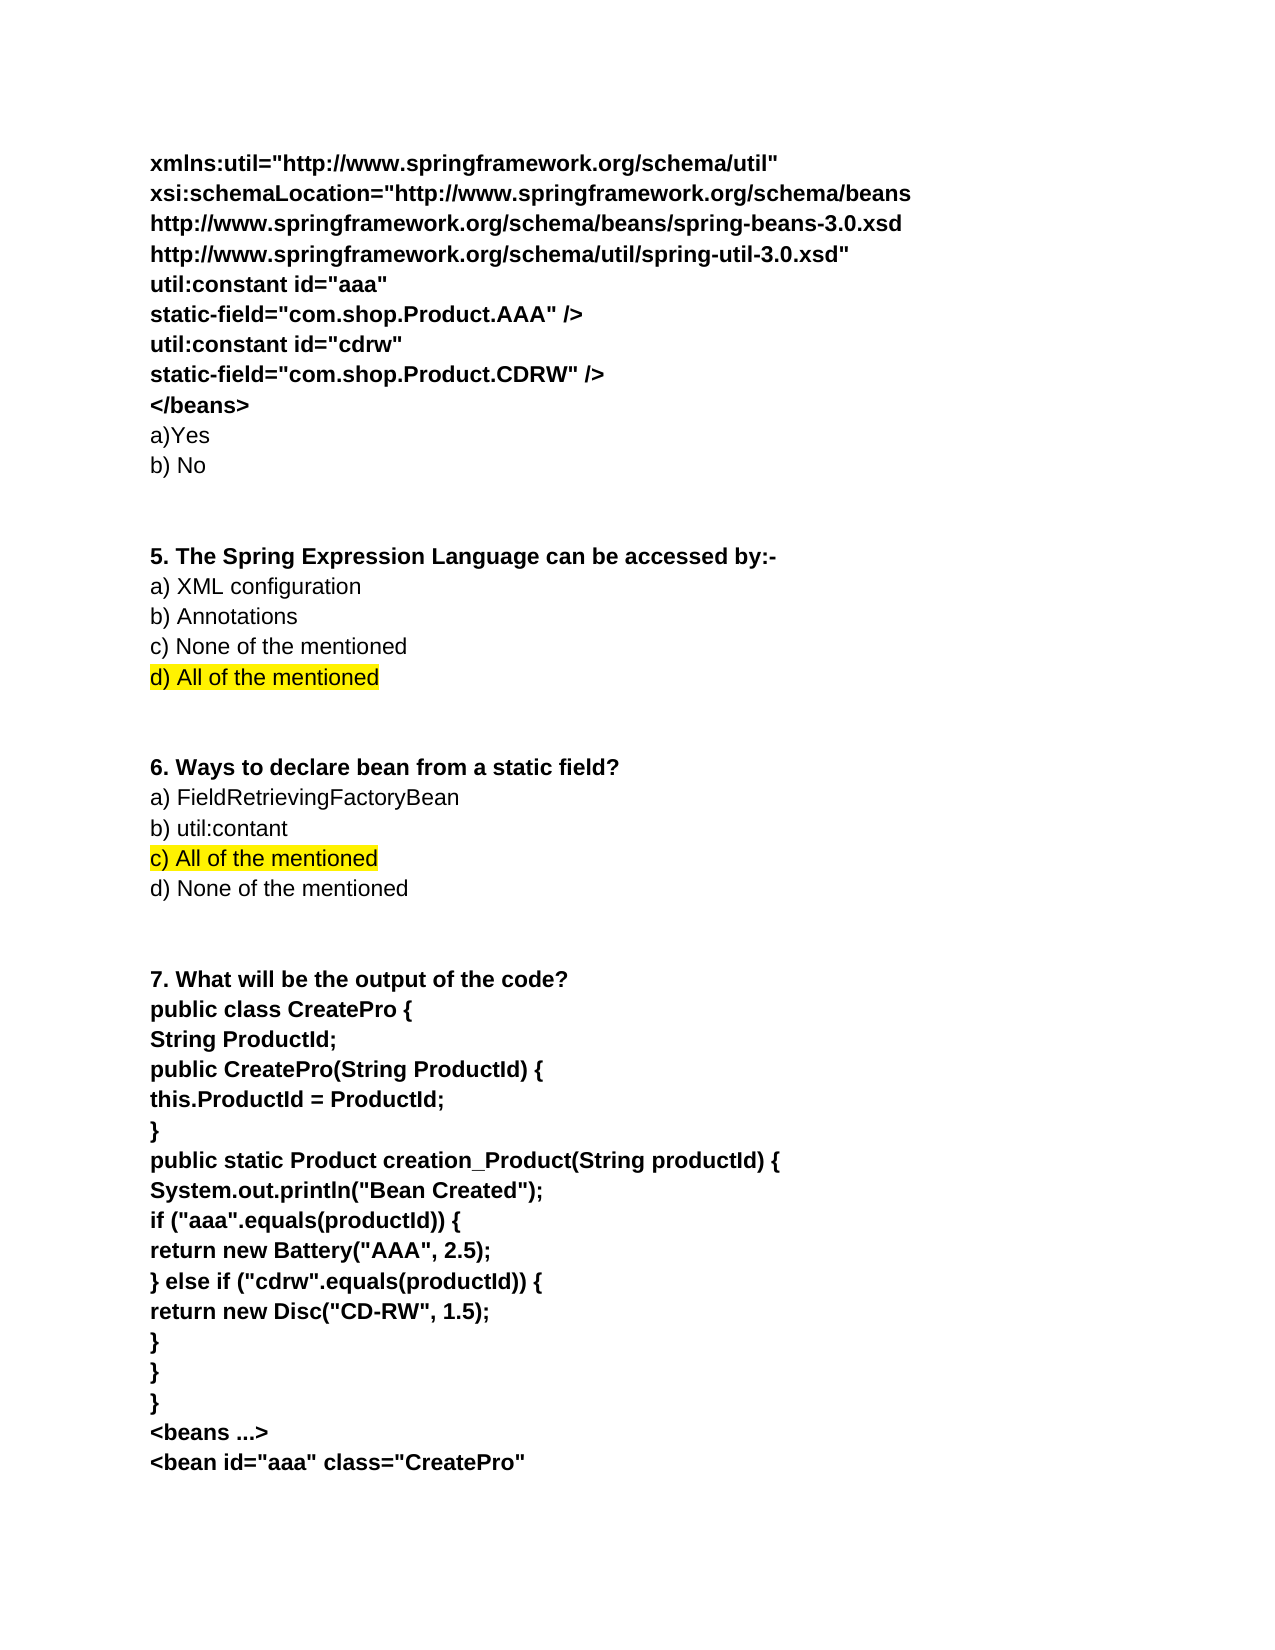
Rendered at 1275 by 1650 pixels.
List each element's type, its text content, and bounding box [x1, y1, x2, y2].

text public CreatePro(String ProductId) { [150, 1056, 1125, 1083]
text http://www.springframework.org/schema/beans/spring-beans-3.0.xsd [150, 210, 1125, 237]
text static-field="com.shop.Product.CDRW" /> [150, 361, 1125, 388]
text http://www.springframework.org/schema/util/spring-util-3.0.xsd" [150, 241, 1125, 267]
text <bean id="aaa" class="CreatePro" [150, 1449, 1125, 1475]
text b) Annotations [150, 603, 1125, 629]
text d) All of the mentioned [150, 663, 1125, 690]
text a) FieldRetrievingFactoryBean [150, 784, 1125, 811]
text b) util:contant [150, 814, 1125, 841]
text return new Disc("CD-RW", 1.5); [150, 1298, 1125, 1324]
text public static Product creation_Product(String productId) { [150, 1147, 1125, 1173]
text static-field="com.shop.Product.AAA" /> [150, 301, 1125, 327]
text } [150, 1117, 1125, 1143]
text c) None of the mentioned [150, 633, 1125, 660]
text util:constant id="aaa" [150, 271, 1125, 297]
text System.out.println("Bean Created"); [150, 1177, 1125, 1203]
text xmlns:util="http://www.springframework.org/schema/util" [150, 150, 1125, 176]
text this.ProductId = ProductId; [150, 1086, 1125, 1113]
text } [150, 1388, 1125, 1415]
text } else if ("cdrw".equals(productId)) { [150, 1268, 1125, 1294]
text 7. What will be the output of the code? [150, 966, 1125, 992]
text String ProductId; [150, 1026, 1125, 1052]
text a) XML configuration [150, 573, 1125, 599]
text } [150, 1328, 1125, 1354]
text <beans ...> [150, 1419, 1125, 1445]
text util:constant id="cdrw" [150, 331, 1125, 358]
text public class CreatePro { [150, 996, 1125, 1022]
text } [150, 1358, 1125, 1385]
text b) No [150, 452, 1125, 478]
text 5. The Spring Expression Language can be accessed by:- [150, 543, 1125, 569]
text return new Battery("AAA", 2.5); [150, 1237, 1125, 1264]
text xsi:schemaLocation="http://www.springframework.org/schema/beans [150, 180, 1125, 207]
text 6. Ways to declare bean from a static field? [150, 754, 1125, 781]
text if ("aaa".equals(productId)) { [150, 1207, 1125, 1234]
text a)Yes [150, 422, 1125, 448]
text d) None of the mentioned [150, 875, 1125, 901]
text </beans> [150, 392, 1125, 418]
text c) All of the mentioned [150, 845, 1125, 871]
